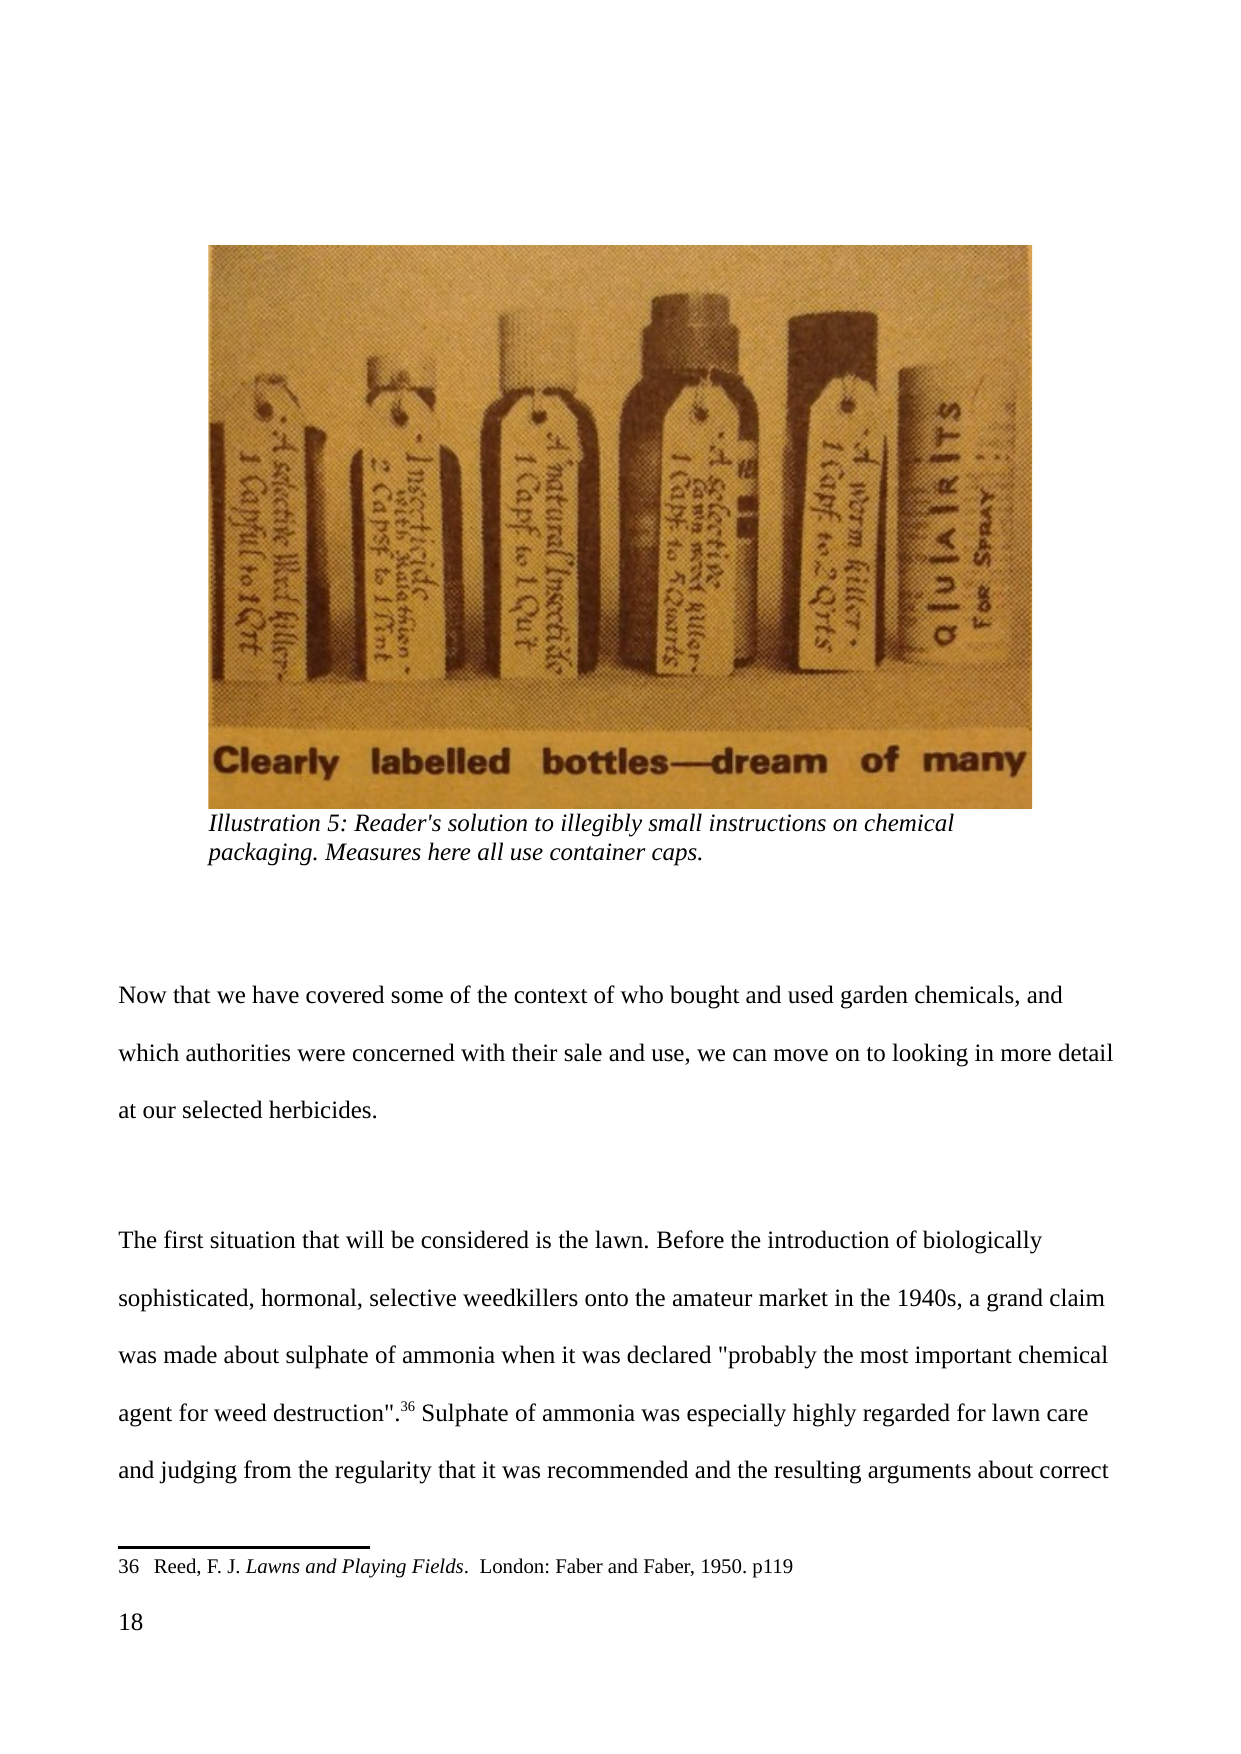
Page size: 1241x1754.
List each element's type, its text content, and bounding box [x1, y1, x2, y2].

text Now that we have covered some of the context of who bought and used garden chemicals, and which authorities were concerned with their sale and use, we can move on to looking in more detail at our selected herbicides. [118, 981, 1122, 1124]
picture [208, 245, 1033, 809]
text Illustration 5: Reader's solution to illegibly small instructions on chemical packaging. Measures here all use container caps. [208, 809, 1032, 866]
text Reed, F. J. Lawns and Playing Fields. London: Faber and Faber, 1950. p119 [118, 1553, 1122, 1578]
text The first situation that will be considered is the lawn. Before the introduction of biologically sophisticated, hormonal, selective weedkillers onto the amateur market in the 1940s, a grand claim was made about sulphate of ammonia when it was declared "probably the most important chemical agent for weed destruction". Sulphate of ammonia was especially highly regarded for lawn care and judging from the regularity that it was recommended and the resulting arguments about correct [118, 1225, 1122, 1484]
